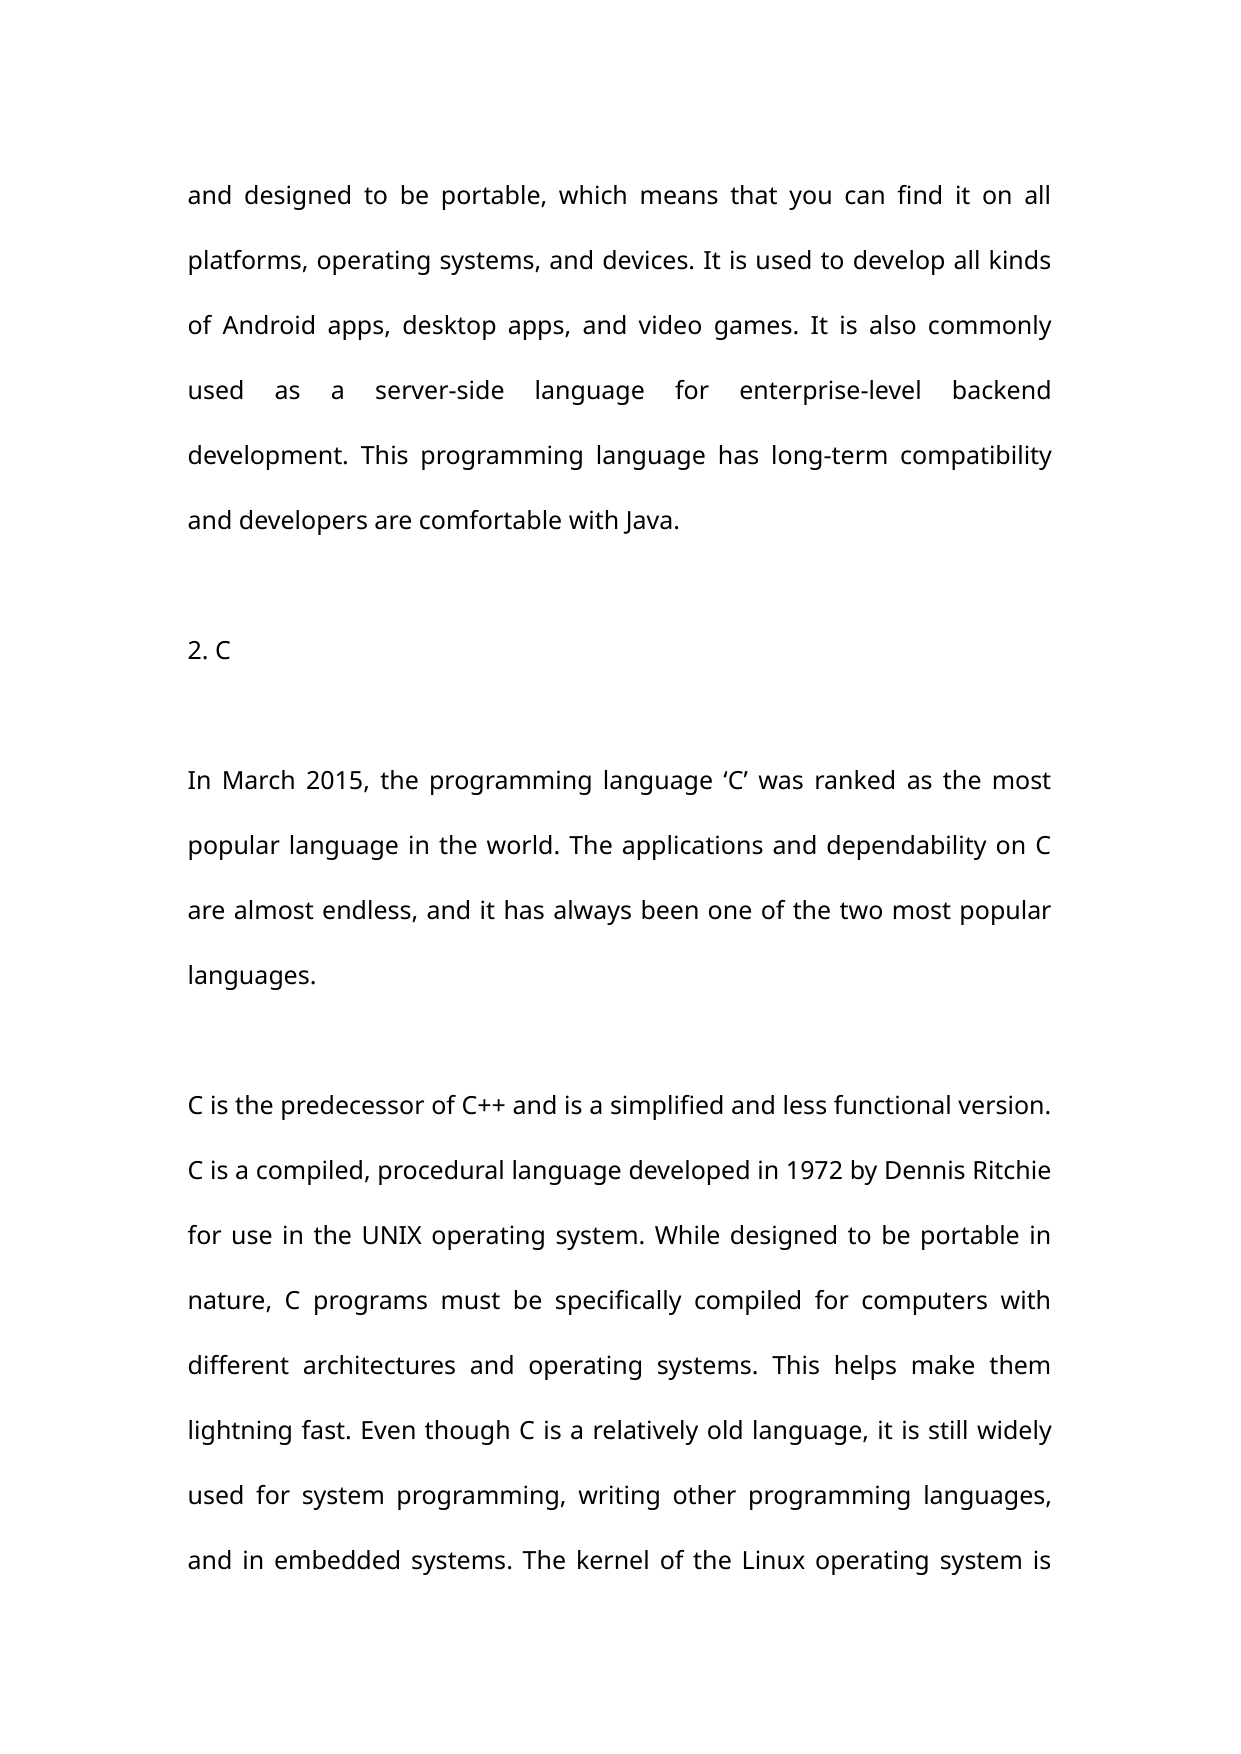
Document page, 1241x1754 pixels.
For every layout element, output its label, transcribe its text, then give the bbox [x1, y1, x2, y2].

text 2. C [187, 617, 1053, 682]
text C is the predecessor of C++ and is a simplified and less functional version. C is a compiled, procedural language developed in 1972 by Dennis Ritchie for use in the UNIX operating system. While designed to be portable in nature, C programs must be specifically compiled for computers with different architectures and operating systems. This helps make them lightning fast. Even though C is a relatively old language, it is still widely used for system programming, writing other programming languages, and in embedded systems. The kernel of the Linux operating system is [187, 1072, 1053, 1592]
text In March 2015, the programming language ‘C’ was ranked as the most popular language in the world. The applications and dependability on C are almost endless, and it has always been one of the two most popular languages. [187, 747, 1053, 1007]
text and designed to be portable, which means that you can find it on all platforms, operating systems, and devices. It is used to develop all kinds of Android apps, desktop apps, and video games. It is also commonly used as a server-side language for enterprise-level backend development. This programming language has long-term compatibility and developers are comfortable with Java. [187, 162, 1053, 552]
